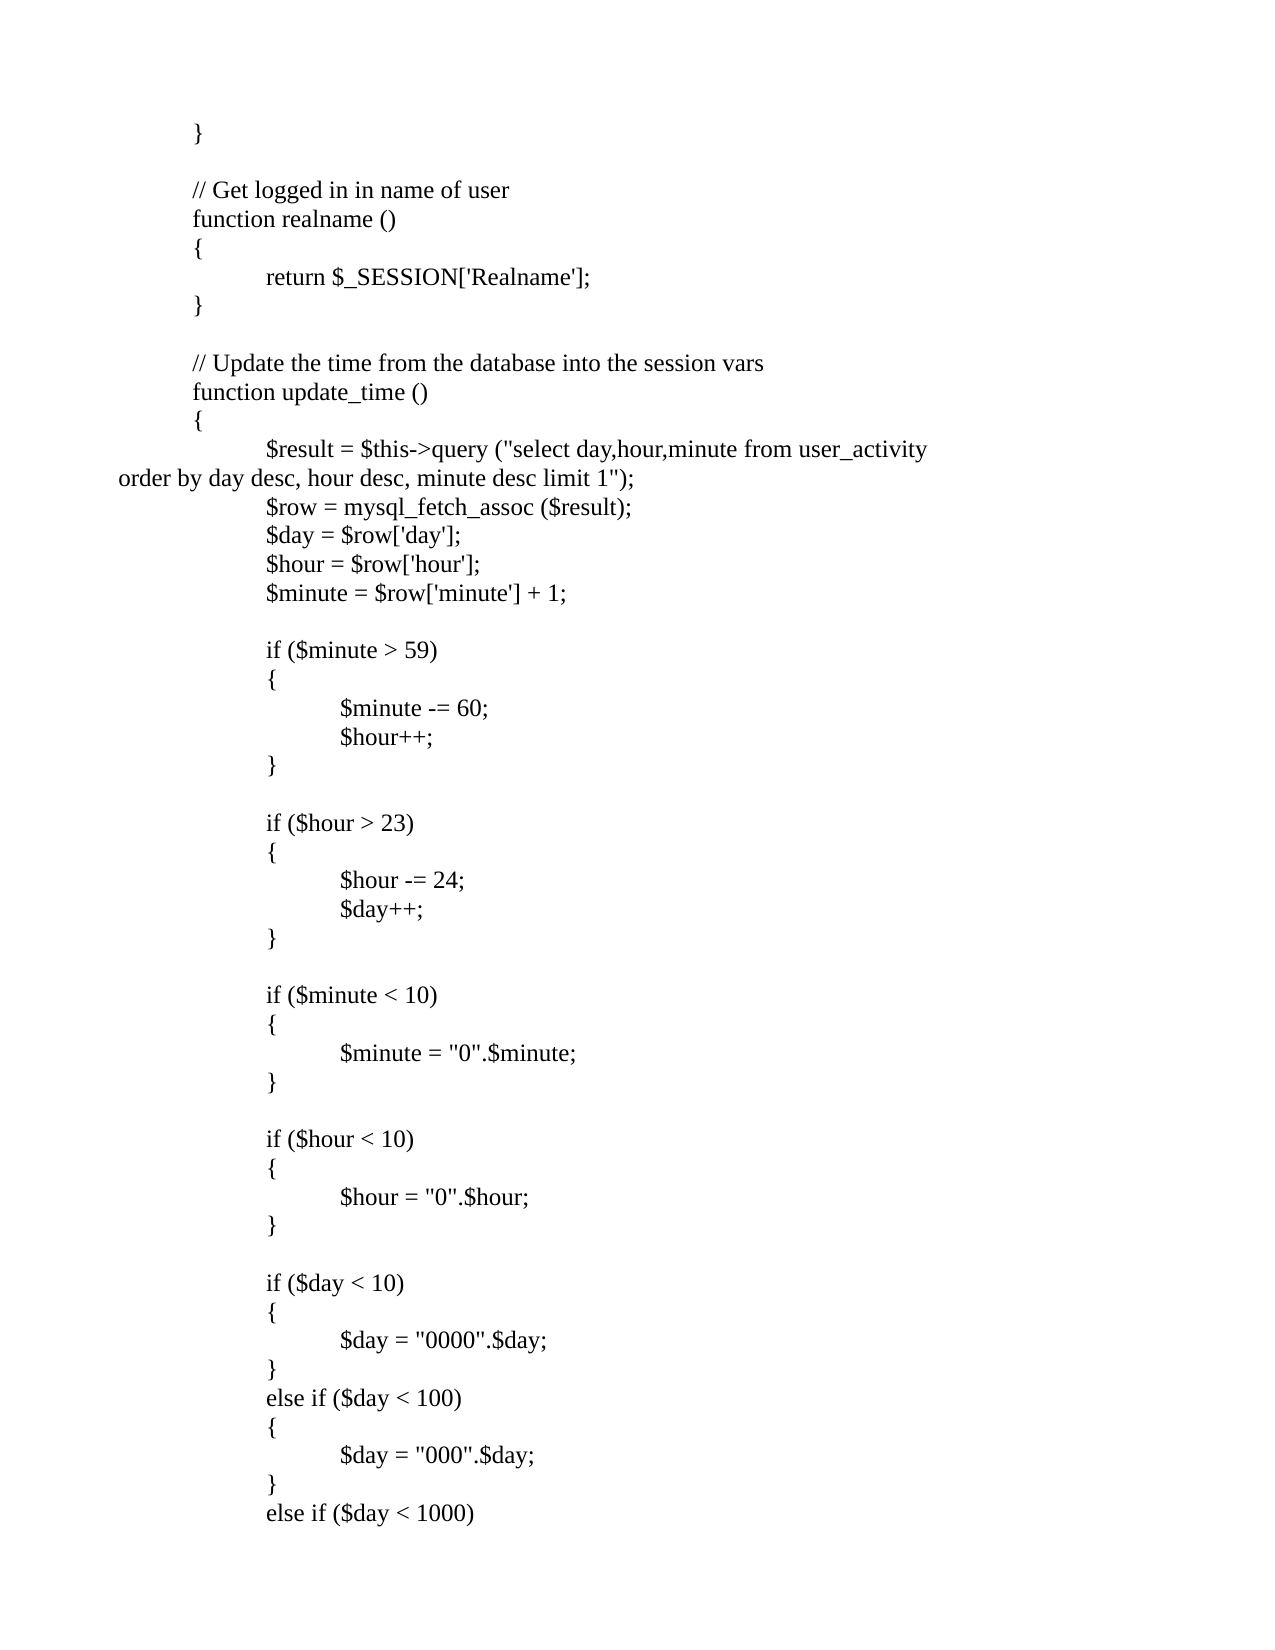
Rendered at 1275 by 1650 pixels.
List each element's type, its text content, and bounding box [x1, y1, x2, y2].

text { [118, 406, 1157, 434]
text $hour++; [118, 722, 1157, 751]
text if ($hour > 23) [118, 808, 1157, 837]
text } [118, 923, 1157, 952]
text $minute = "0".$minute; [118, 1038, 1157, 1067]
text $hour = $row['hour']; [118, 549, 1157, 578]
text else if ($day < 100) [118, 1383, 1157, 1412]
text function update_time () [118, 377, 1157, 406]
text $day = "000".$day; [118, 1441, 1157, 1469]
text $day++; [118, 894, 1157, 923]
text } [118, 291, 1157, 319]
text { [118, 1009, 1157, 1038]
text $day = "0000".$day; [118, 1326, 1157, 1354]
text return $_SESSION['Realname']; [118, 262, 1157, 291]
text $minute -= 60; [118, 693, 1157, 722]
text $hour -= 24; [118, 866, 1157, 894]
text if ($hour < 10) [118, 1124, 1157, 1153]
text if ($day < 10) [118, 1268, 1157, 1297]
text } [118, 751, 1157, 779]
text { [118, 233, 1157, 262]
text order by day desc, hour desc, minute desc limit 1"); [118, 463, 1157, 492]
text } [118, 1469, 1157, 1498]
text } [118, 1067, 1157, 1096]
text if ($minute > 59) [118, 636, 1157, 664]
text // Update the time from the database into the session vars [118, 348, 1157, 377]
text $hour = "0".$hour; [118, 1182, 1157, 1211]
text } [118, 1211, 1157, 1239]
text $day = $row['day']; [118, 521, 1157, 549]
text { [118, 1297, 1157, 1326]
text $row = mysql_fetch_assoc ($result); [118, 492, 1157, 521]
text // Get logged in in name of user [118, 176, 1157, 204]
text { [118, 664, 1157, 693]
text if ($minute < 10) [118, 981, 1157, 1009]
text { [118, 837, 1157, 866]
text } [118, 1354, 1157, 1383]
text $result = $this->query ("select day,hour,minute from user_activity [118, 434, 1157, 463]
text { [118, 1153, 1157, 1182]
text $minute = $row['minute'] + 1; [118, 578, 1157, 607]
text { [118, 1412, 1157, 1441]
text function realname () [118, 204, 1157, 233]
text else if ($day < 1000) [118, 1498, 1157, 1527]
text } [118, 118, 1157, 147]
